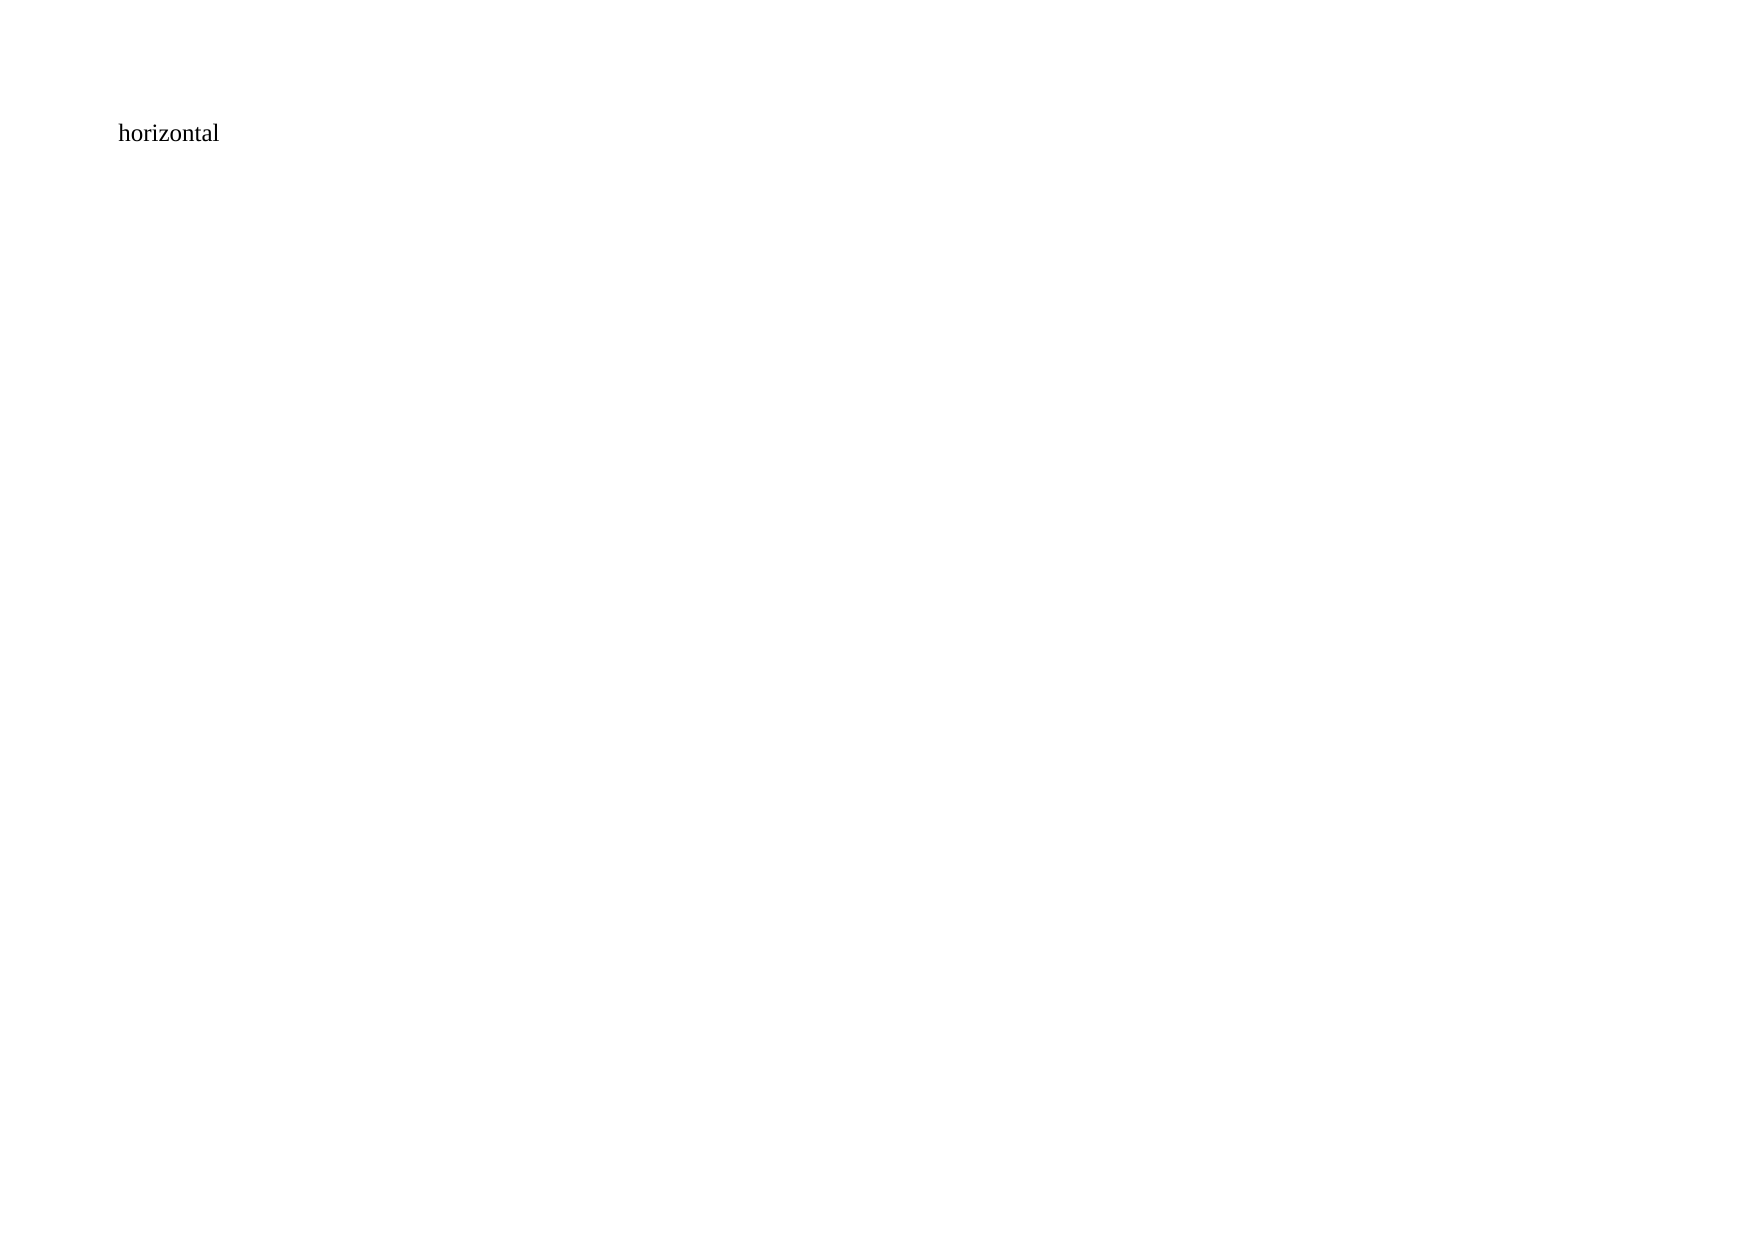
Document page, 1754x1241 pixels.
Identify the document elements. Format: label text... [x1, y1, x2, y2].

text horizontal [118, 118, 1636, 147]
